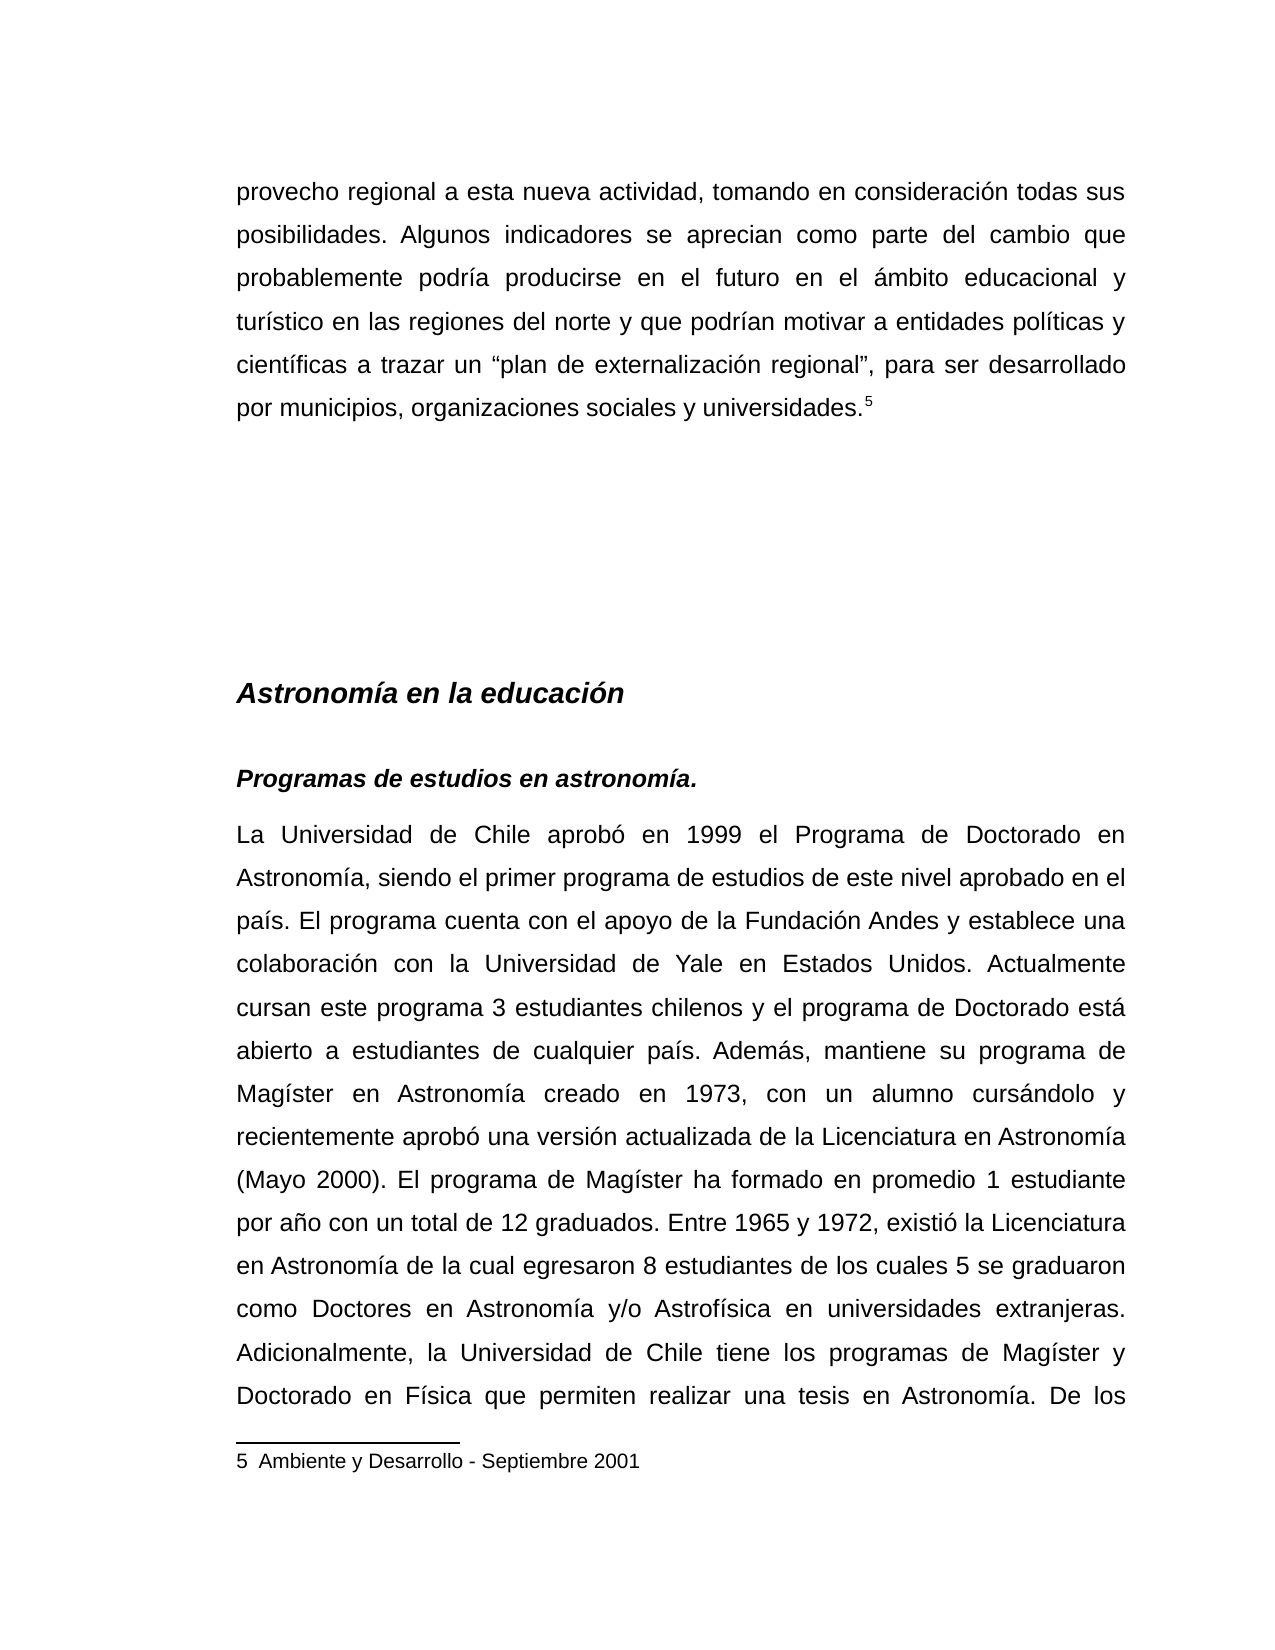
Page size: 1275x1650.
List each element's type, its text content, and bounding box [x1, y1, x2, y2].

text La Universidad de Chile aprobó en 1999 el Programa de Doctorado en Astronomía, siendo el primer programa de estudios de este nivel aprobado en el país. El programa cuenta con el apoyo de la Fundación Andes y establece una colaboración con la Universidad de Yale en Estados Unidos. Actualmente cursan este programa 3 estudiantes chilenos y el programa de Doctorado está abierto a estudiantes de cualquier país. Además, mantiene su programa de Magíster en Astronomía creado en 1973, con un alumno cursándolo y recientemente aprobó una versión actualizada de la Licenciatura en Astronomía (Mayo 2000). El programa de Magíster ha formado en promedio 1 estudiante por año con un total de 12 graduados. Entre 1965 y 1972, existió la Licenciatura en Astronomía de la cual egresaron 8 estudiantes de los cuales 5 se graduaron como Doctores en Astronomía y/o Astrofísica en universidades extranjeras. Adicionalmente, la Universidad de Chile tiene los programas de Magíster y Doctorado en Física que permiten realizar una tesis en Astronomía. De los [236, 820, 1127, 1409]
text Ambiente y Desarrollo - Septiembre 2001 [236, 1449, 1127, 1473]
subtitle Programas de estudios en astronomía. [236, 764, 1127, 793]
text provecho regional a esta nueva actividad, tomando en consideración todas sus posibilidades. Algunos indicadores se aprecian como parte del cambio que probablemente podría producirse en el futuro en el ámbito educacional y turístico en las regiones del norte y que podrían motivar a entidades políticas y científicas a trazar un “plan de externalización regional”, para ser desarrollado por municipios, organizaciones sociales y universidades. [236, 177, 1127, 422]
subtitle Astronomía en la educación [236, 677, 1127, 710]
